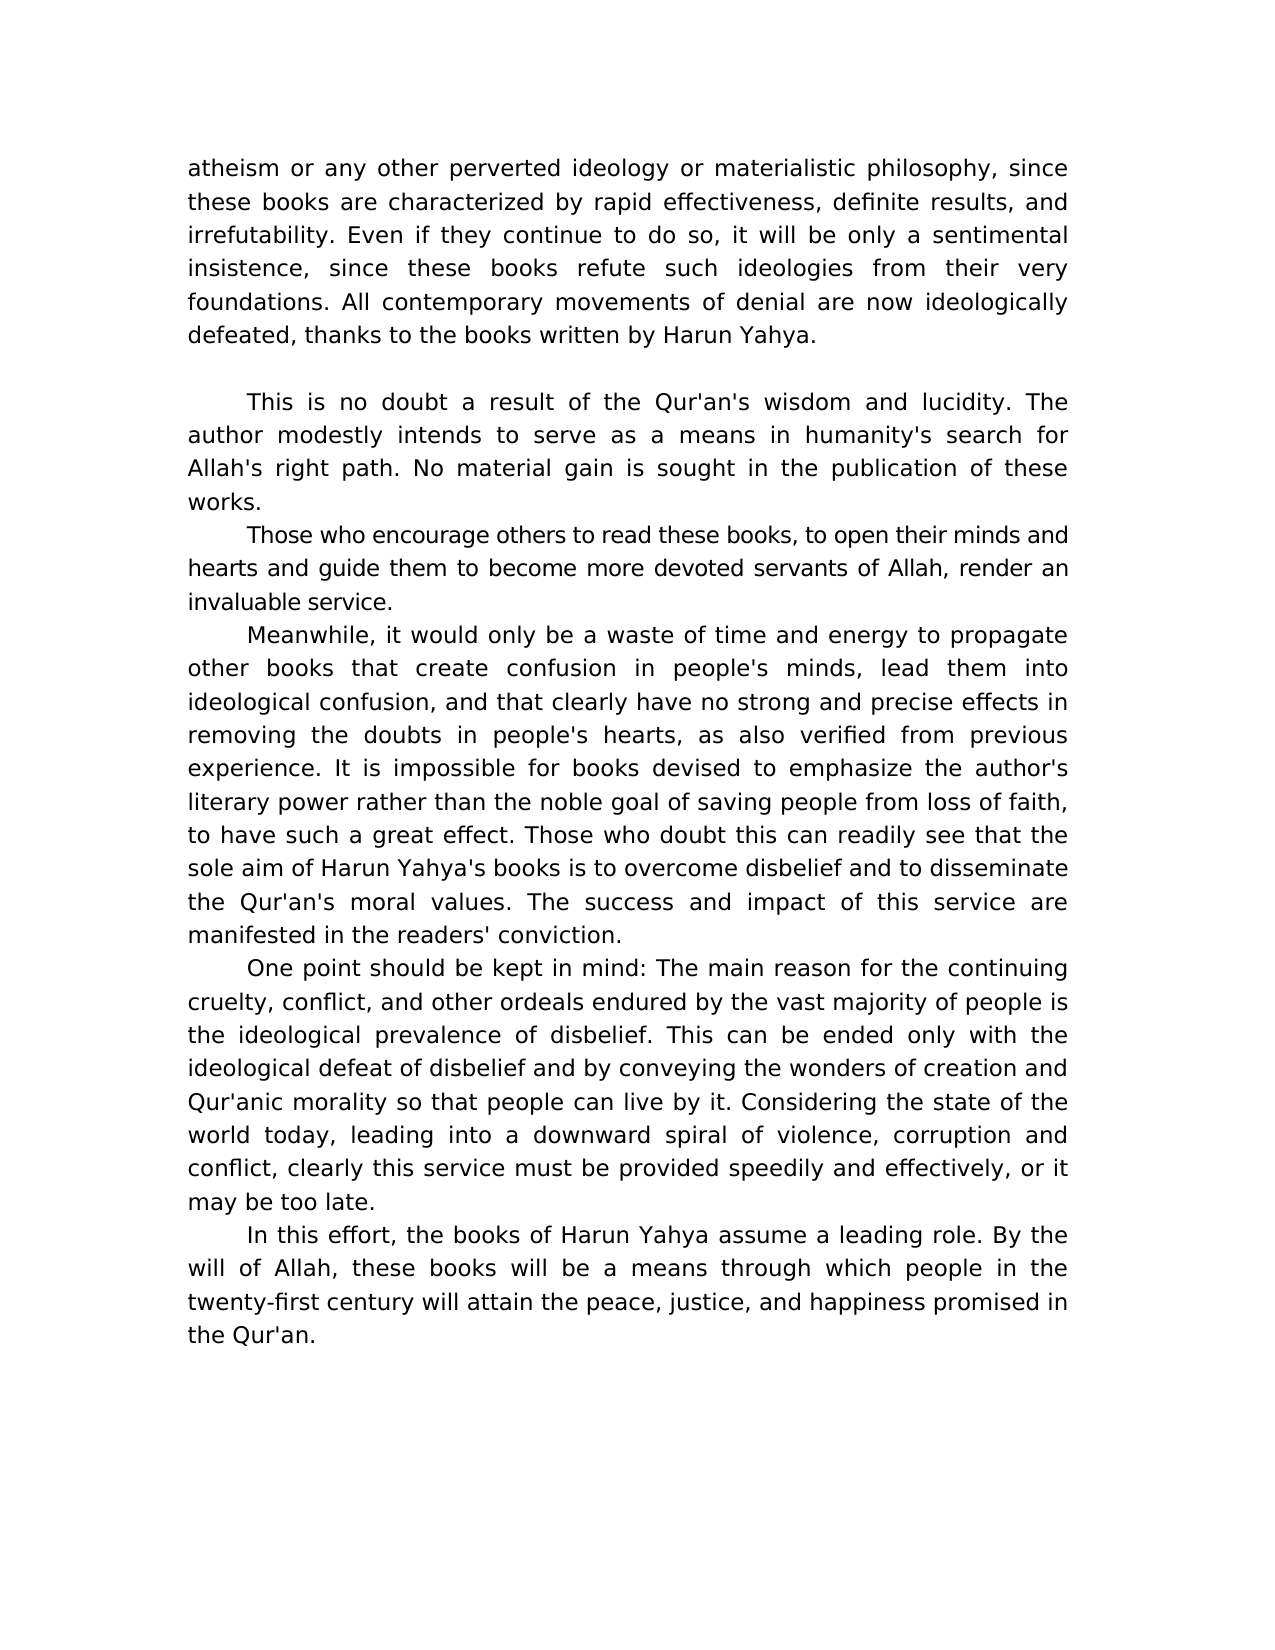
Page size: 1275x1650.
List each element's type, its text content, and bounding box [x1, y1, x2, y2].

text In this effort, the books of Harun Yahya assume a leading role. By the will of Allah, these books will be a means through which people in the twenty-first century will attain the peace, justice, and happiness promised in the Qur'an. [187, 1217, 1070, 1350]
text One point should be kept in mind: The main reason for the continuing cruelty, conflict, and other ordeals endured by the vast majority of people is the ideological prevalence of disbelief. This can be ended only with the ideological defeat of disbelief and by conveying the wonders of creation and Qur'anic morality so that people can live by it. Considering the state of the world today, leading into a downward spiral of violence, corruption and conflict, clearly this service must be provided speedily and effectively, or it may be too late. [187, 950, 1070, 1217]
text Those who encourage others to read these books, to open their minds and hearts and guide them to become more devoted servants of Allah, render an invaluable service. [187, 517, 1070, 617]
text Meanwhile, it would only be a waste of time and energy to propagate other books that create confusion in people's minds, lead them into ideological confusion, and that clearly have no strong and precise effects in removing the doubts in people's hearts, as also verified from previous experience. It is impossible for books devised to emphasize the author's literary power rather than the noble goal of saving people from loss of faith, to have such a great effect. Those who doubt this can readily see that the sole aim of Harun Yahya's books is to overcome disbelief and to disseminate the Qur'an's moral values. The success and impact of this service are manifested in the readers' conviction. [187, 617, 1070, 950]
text This is no doubt a result of the Qur'an's wisdom and lucidity. The author modestly intends to serve as a means in humanity's search for Allah's right path. No material gain is sought in the publication of these works. [187, 383, 1070, 517]
text atheism or any other perverted ideology or materialistic philosophy, since these books are characterized by rapid effectiveness, definite results, and irrefutability. Even if they continue to do so, it will be only a sentimental insistence, since these books refute such ideologies from their very foundations. All contemporary movements of denial are now ideologically defeated, thanks to the books written by Harun Yahya. [187, 150, 1070, 350]
